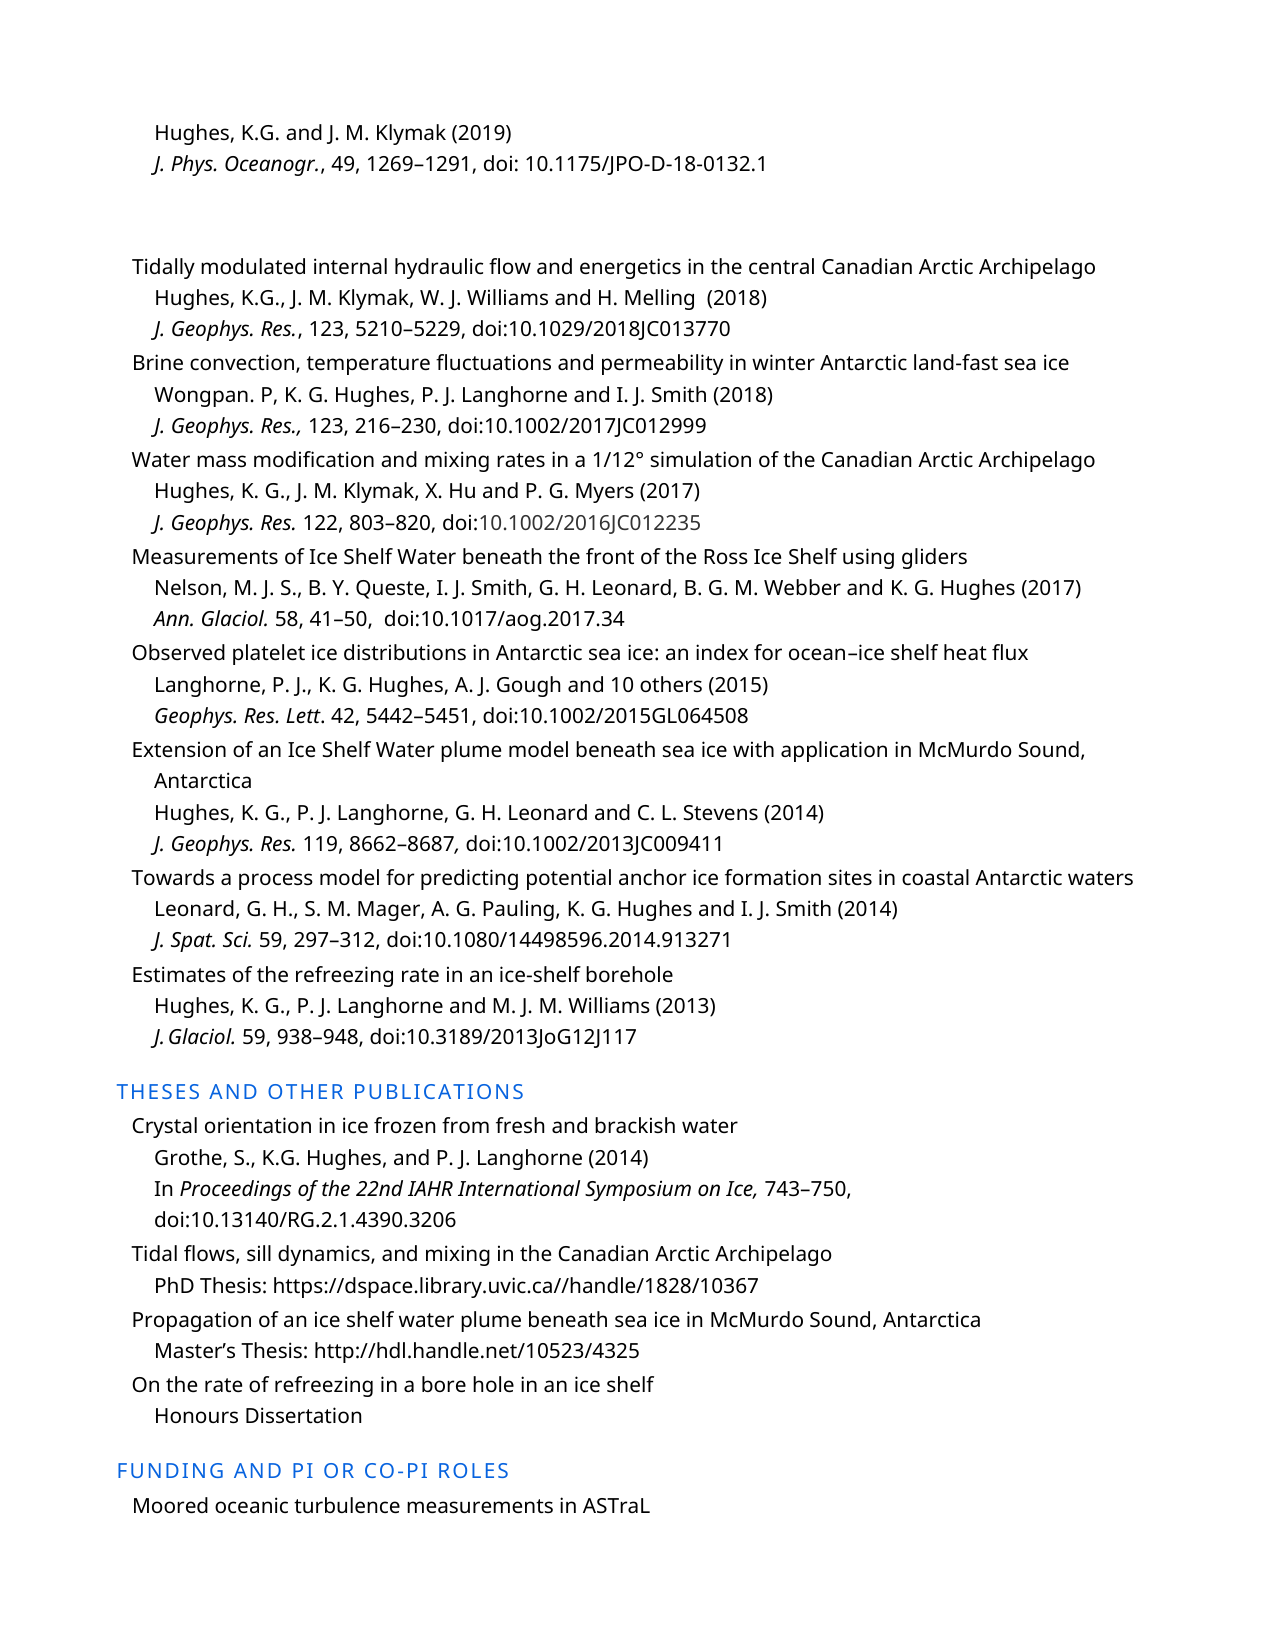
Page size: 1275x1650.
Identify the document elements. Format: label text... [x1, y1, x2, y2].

table_cell Hughes, K.G. and J. M. Klymak (2019) J. Phys. Oceanogr., 49, 1269–1291, doi: 10.1175/JPO-D-18-0132.1 Tidally modulated internal hydraulic flow and energetics in the central Canadian Arctic Archipelago Hughes, K.G., J. M. Klymak, W. J. Williams and H. Melling (2018) J. Geophys. Res., 123, 5210–5229, doi:10.1029/2018JC013770 Brine convection, temperature fluctuations and permeability in winter Antarctic land-fast sea ice Wongpan. P, K. G. Hughes, P. J. Langhorne and I. J. Smith (2018) J. Geophys. Res., 123, 216–230, doi:10.1002/2017JC012999 Water mass modification and mixing rates in a 1/12° simulation of the Canadian Arctic Archipelago Hughes, K. G., J. M. Klymak, X. Hu and P. G. Myers (2017) J. Geophys. Res. 122, 803–820, doi:10.1002/2016JC012235 Measurements of Ice Shelf Water beneath the front of the Ross Ice Shelf using gliders Nelson, M. J. S., B. Y. Queste, I. J. Smith, G. H. Leonard, B. G. M. Webber and K. G. Hughes (2017) Ann. Glaciol. 58, 41–50, doi:10.1017/aog.2017.34 Observed platelet ice distributions in Antarctic sea ice: an index for ocean–ice shelf heat flux Langhorne, P. J., K. G. Hughes, A. J. Gough and 10 others (2015) Geophys. Res. Lett. 42, 5442–5451, doi:10.1002/2015GL064508 Extension of an Ice Shelf Water plume model beneath sea ice with application in McMurdo Sound, Antarctica Hughes, K. G., P. J. Langhorne, G. H. Leonard and C. L. Stevens (2014) J. Geophys. Res. 119, 8662–8687, doi:10.1002/2013JC009411 Towards a process model for predicting potential anchor ice formation sites in coastal Antarctic waters Leonard, G. H., S. M. Mager, A. G. Pauling, K. G. Hughes and I. J. Smith (2014) J. Spat. Sci. 59, 297–312, doi:10.1080/14498596.2014.913271 Estimates of the refreezing rate in an ice-shelf borehole Hughes, K. G., P. J. Langhorne and M. J. M. Williams (2013) J. Glaciol. 59, 938–948, doi:10.3189/2013JoG12J117 [116, 118, 1158, 1054]
table_cell Crystal orientation in ice frozen from fresh and brackish water Grothe, S., K.G. Hughes, and P. J. Langhorne (2014) In Proceedings of the 22nd IAHR International Symposium on Ice, 743–750, doi:10.13140/RG.2.1.4390.3206 Tidal flows, sill dynamics, and mixing in the Canadian Arctic Archipelago PhD Thesis: https://dspace.library.uvic.ca//handle/1828/10367 Propagation of an ice shelf water plume beneath sea ice in McMurdo Sound, Antarctica Master’s Thesis: http://hdl.handle.net/10523/4325 On the rate of refreezing in a bore hole in an ice shelf Honours Dissertation [116, 1112, 1158, 1433]
table_cell FUNDING AND PI OR CO-PI ROLES [116, 1433, 1158, 1491]
table_cell THESES AND OTHER PUBLICATIONS [116, 1054, 1158, 1112]
table_cell Moored oceanic turbulence measurements in ASTraL [116, 1491, 1158, 1520]
